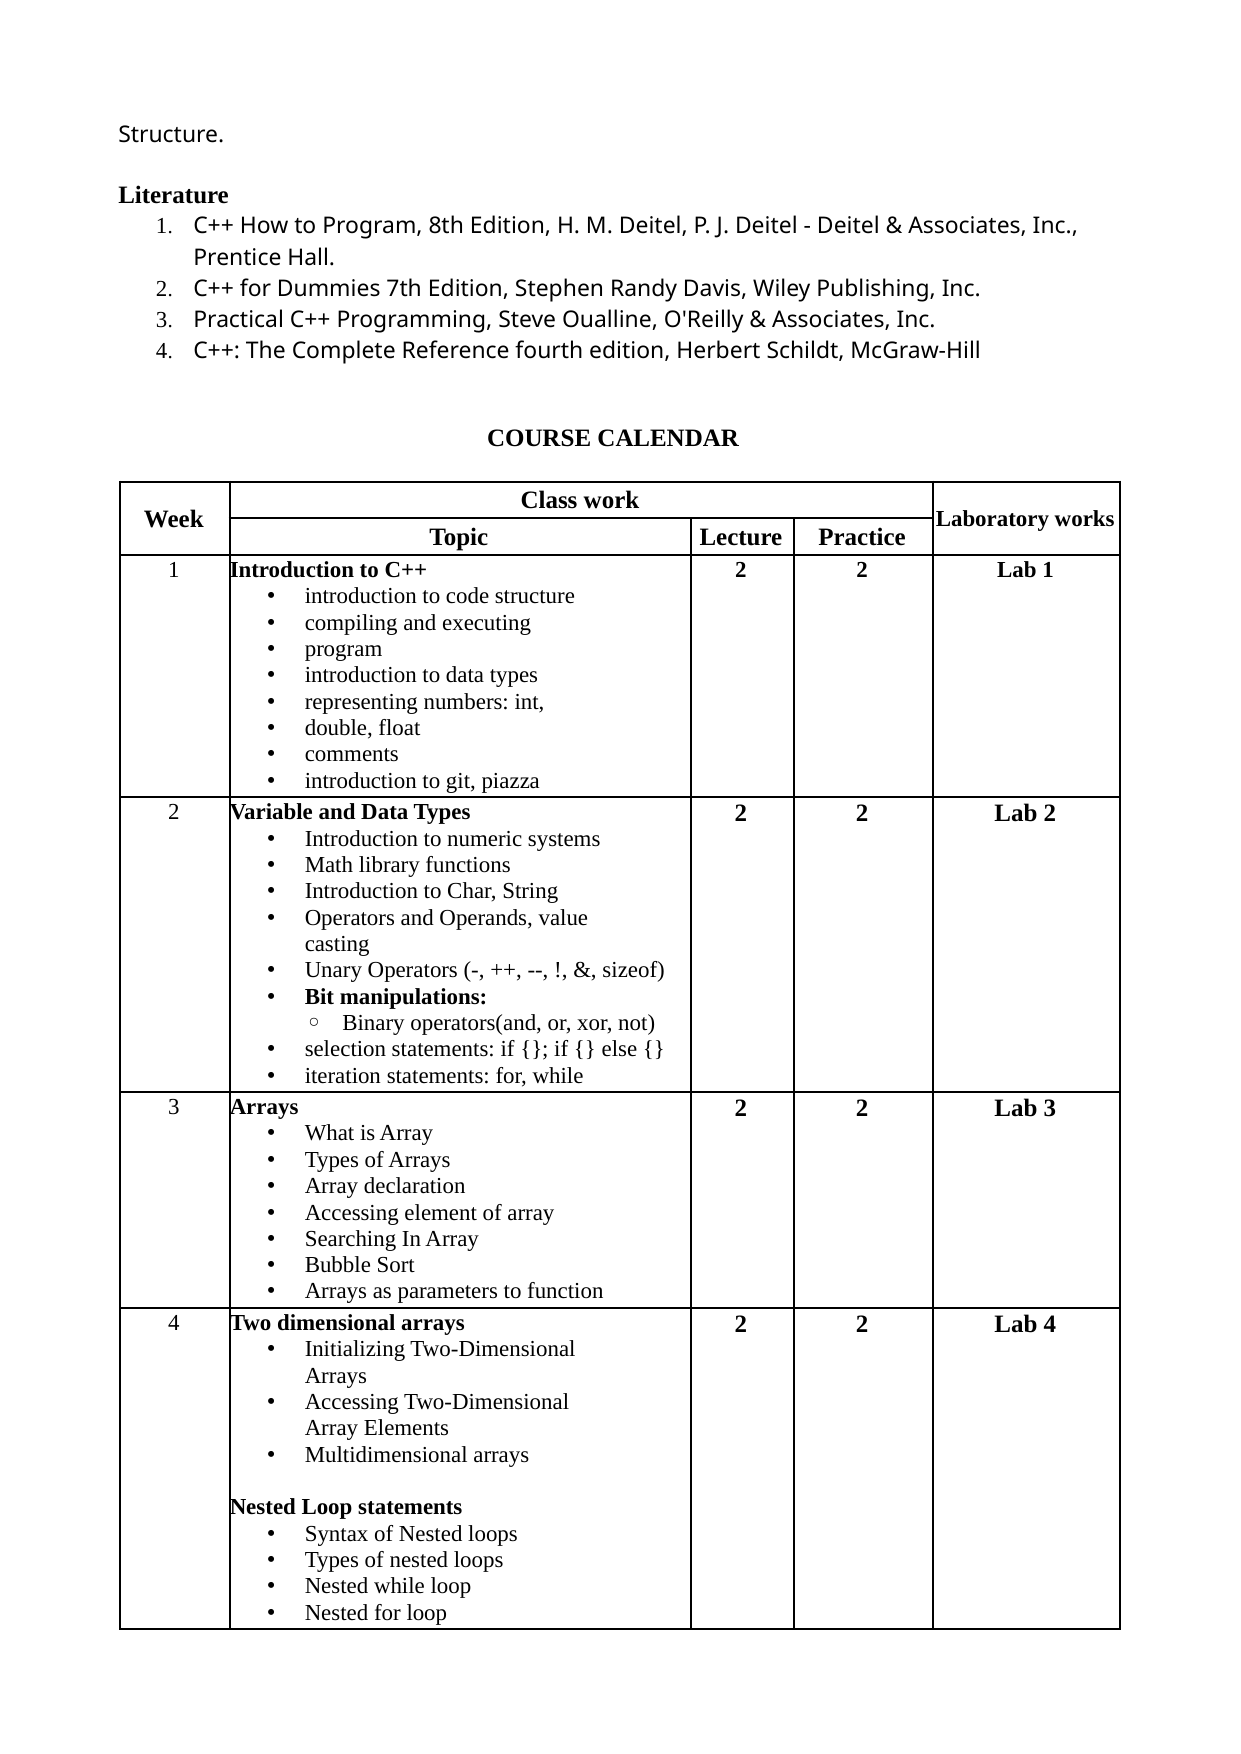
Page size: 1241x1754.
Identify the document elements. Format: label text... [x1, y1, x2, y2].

table_cell Arrays What is Array Types of Arrays Array declaration Accessing element of array Searching In Array Bubble Sort Arrays as parameters to function [231, 1093, 690, 1307]
table_cell 2 [795, 1309, 932, 1628]
table_cell 2 [692, 798, 793, 1091]
table_cell 2 [692, 1309, 793, 1628]
text Structure. [118, 118, 1122, 149]
text COURSE CALENDAR [413, 423, 1122, 452]
table_cell 1 [121, 556, 229, 796]
table_cell 2 [795, 556, 932, 796]
table_cell Lab 1 [934, 556, 1119, 796]
list C++ for Dummies 7th Edition, Stephen Randy Davis, Wiley Publishing, Inc. [156, 272, 1122, 303]
table_cell Lab 4 [934, 1309, 1119, 1628]
table_cell 2 [795, 798, 932, 1091]
table_cell Introduction to C++ introduction to code structure compiling and executing program introduction to data types representing numbers: int, double, float comments introduction to git, piazza [231, 556, 690, 796]
table_cell Lab 3 [934, 1093, 1119, 1307]
list C++: The Complete Reference fourth edition, Herbert Schildt, McGraw-Hill [156, 334, 1122, 366]
table_header Class work [231, 483, 932, 517]
table_cell Topic [231, 519, 690, 554]
table_cell 2 [692, 1093, 793, 1307]
table_cell 2 [692, 556, 793, 796]
table_cell 4 [121, 1309, 229, 1628]
text Literature [118, 181, 1122, 209]
table_header Laboratory works [934, 483, 1119, 554]
table_cell Lecture [692, 519, 793, 554]
table_cell 2 [795, 1093, 932, 1307]
list C++ How to Program, 8th Edition, H. M. Deitel, P. J. Deitel - Deitel & Associates, Inc., Prentice Hall. [156, 209, 1122, 272]
table_cell Lab 2 [934, 798, 1119, 1091]
list Practical C++ Programming, Steve Oualline, O'Reilly & Associates, Inc. [156, 303, 1122, 334]
table_cell Variable and Data Types Introduction to numeric systems Math library functions Introduction to Char, String Operators and Operands, value casting Unary Operators (-, ++, --, !, &, sizeof) Bit manipulations: Binary operators(and, or, xor, not) selection statements: if {}; if {} else {} iteration statements: for, while [231, 798, 690, 1091]
table_cell 2 [121, 798, 229, 1091]
table_cell 3 [121, 1093, 229, 1307]
table_header Week [121, 483, 229, 554]
table_cell Two dimensional arrays Initializing Two-Dimensional Arrays Accessing Two-Dimensional Array Elements Multidimensional arrays Nested Loop statements Syntax of Nested loops Types of nested loops Nested while loop Nested for loop [231, 1309, 690, 1628]
table_cell Practice [795, 519, 932, 554]
